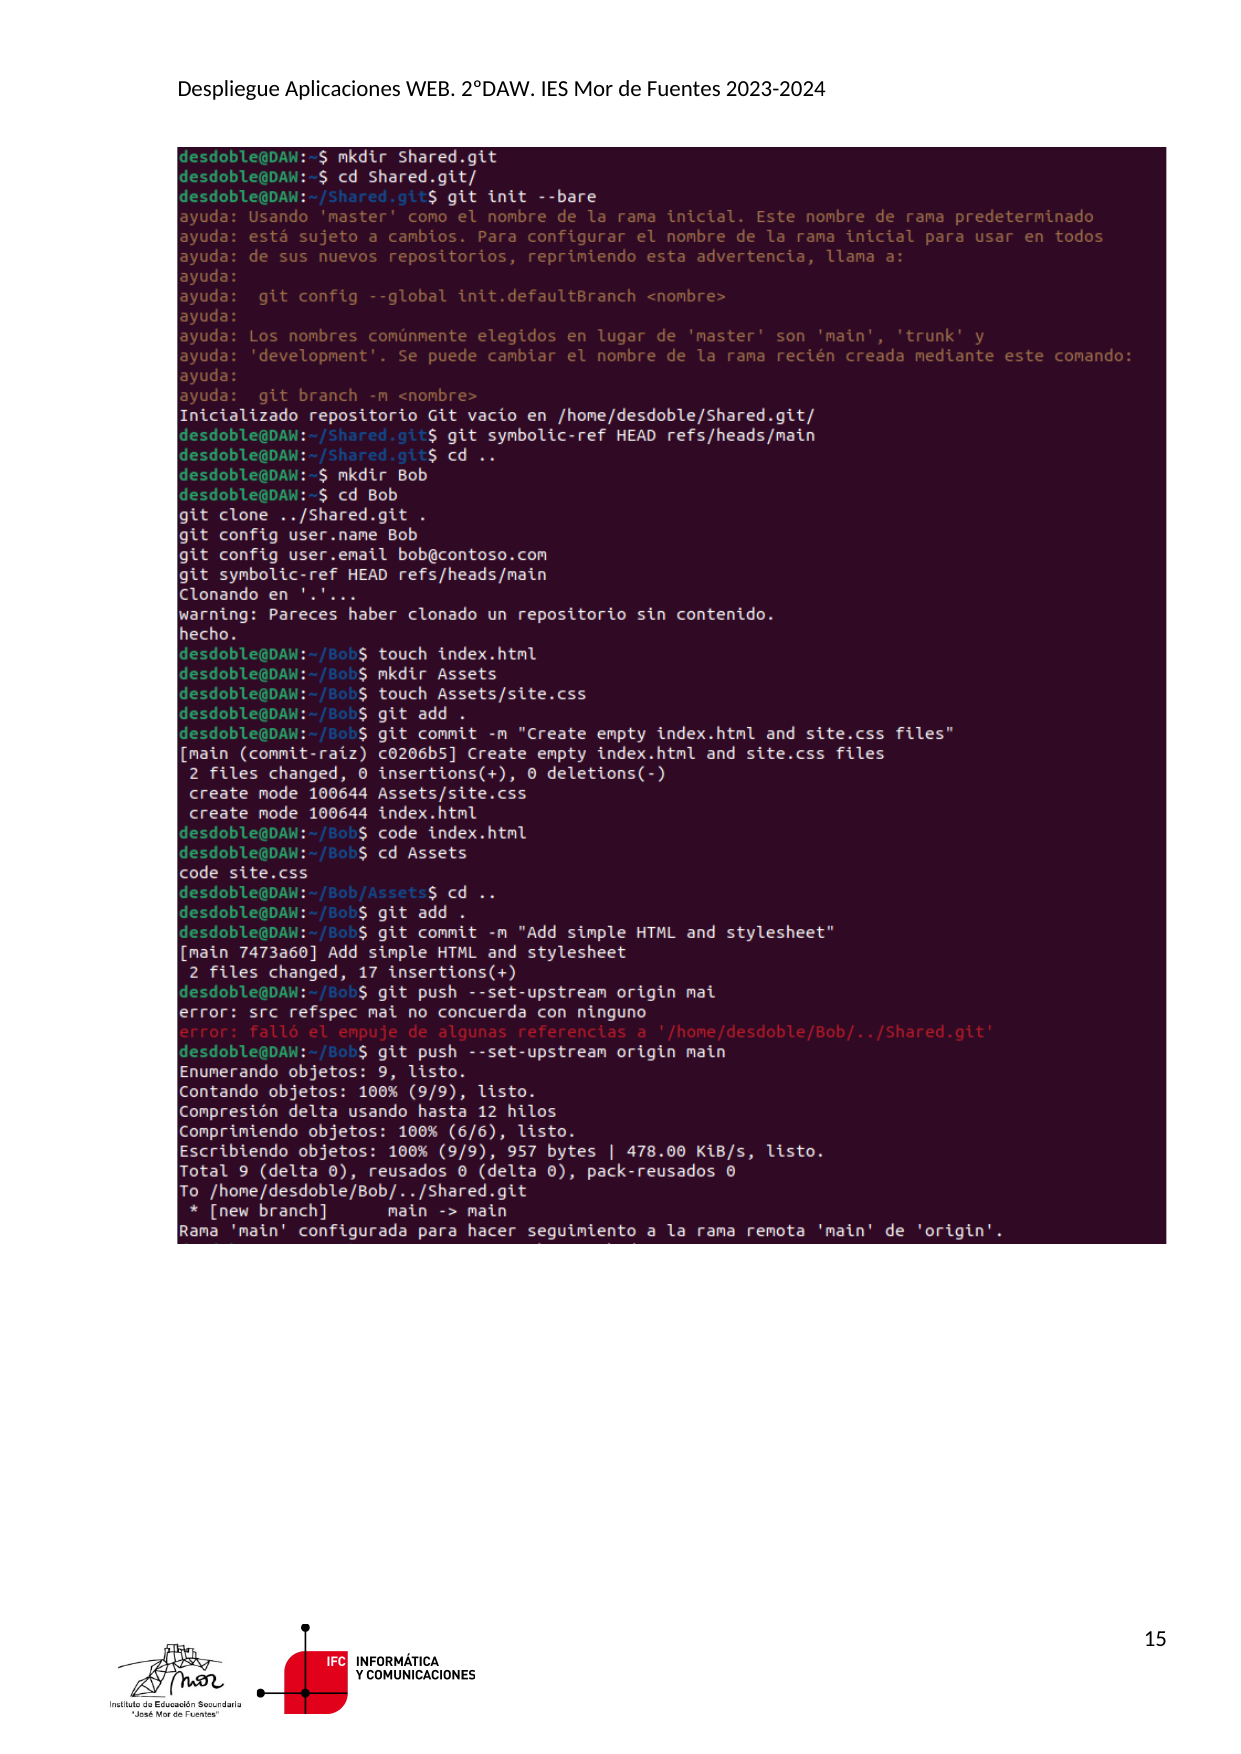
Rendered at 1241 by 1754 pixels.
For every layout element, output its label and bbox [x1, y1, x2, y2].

picture [100, 1631, 249, 1736]
picture [177, 147, 1167, 1244]
picture [256, 1624, 475, 1714]
